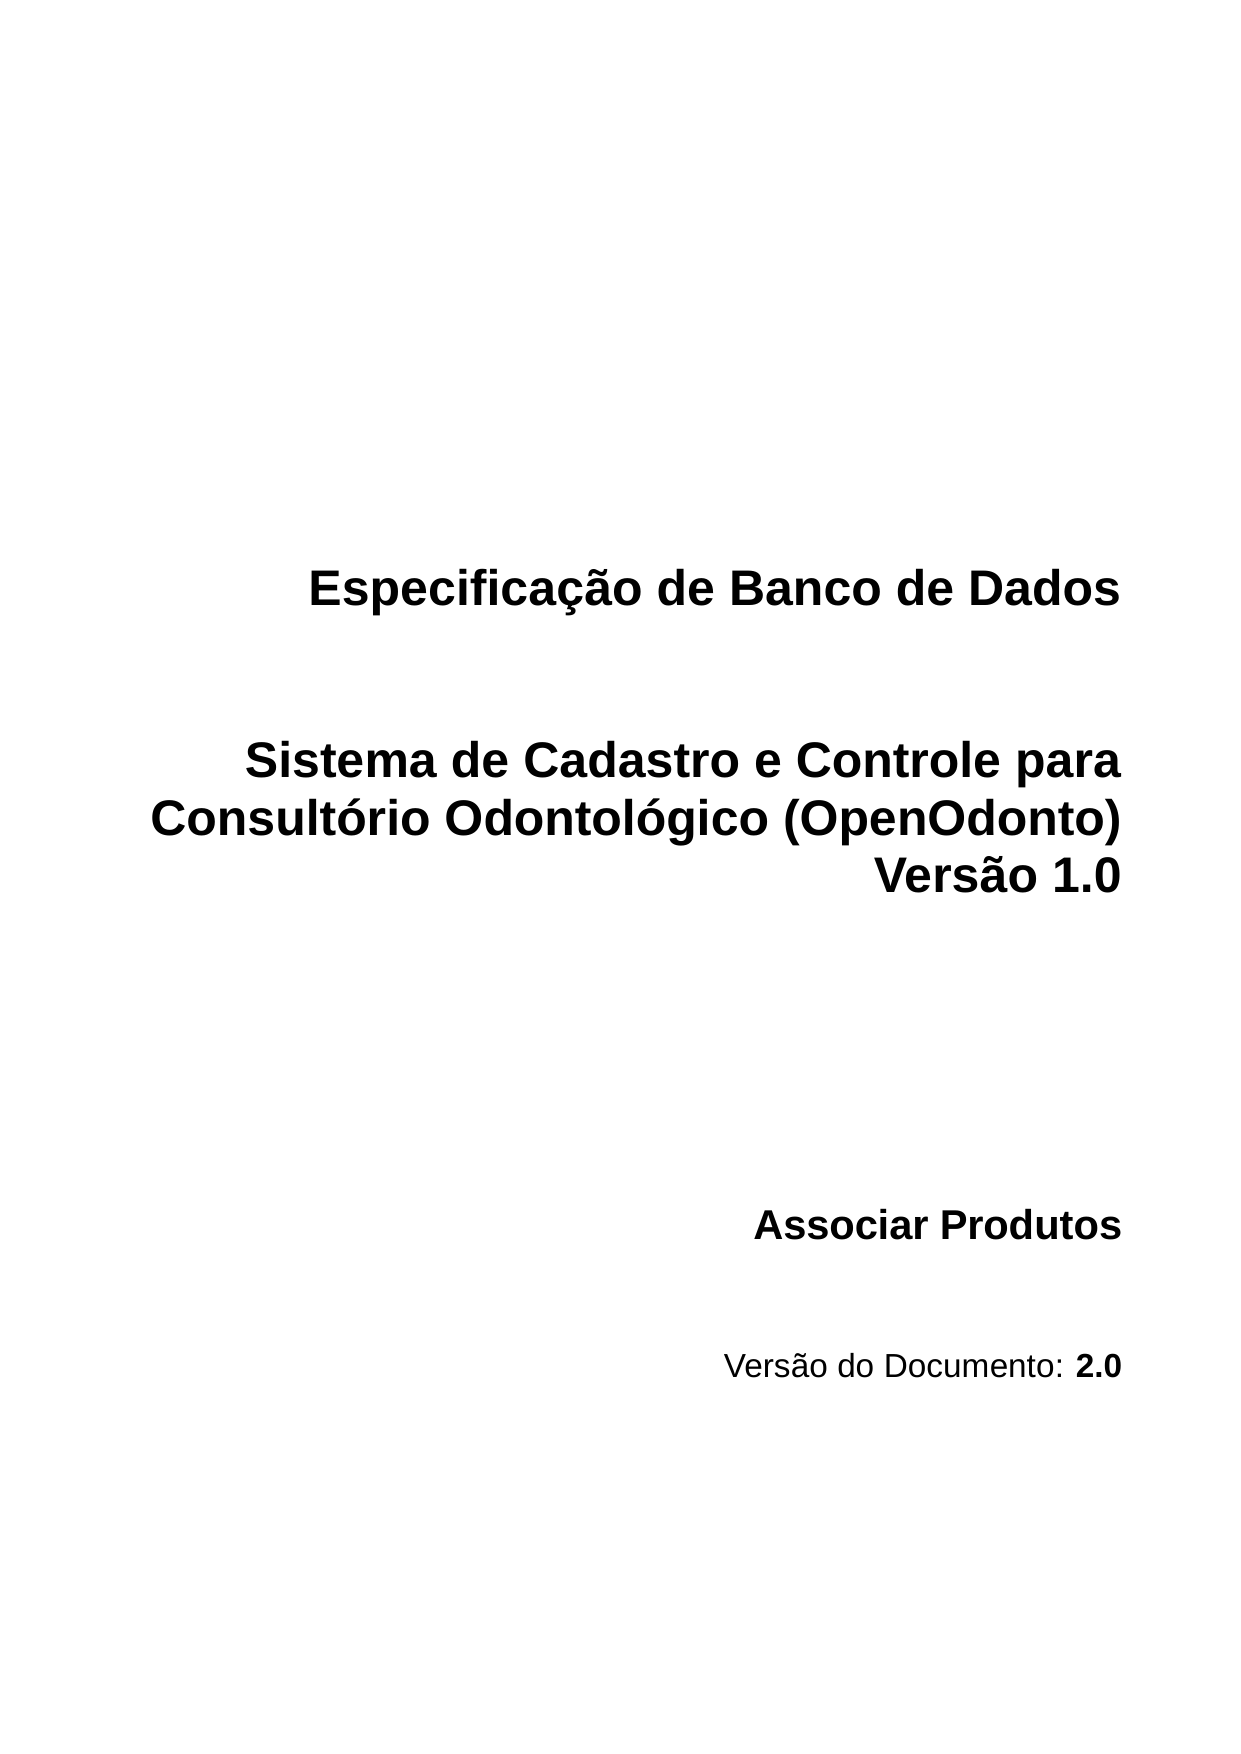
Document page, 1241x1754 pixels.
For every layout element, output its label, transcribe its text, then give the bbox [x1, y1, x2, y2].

text Sistema de Cadastro e Controle para Consultório Odontológico (OpenOdonto) Versão 1.0 [118, 731, 1122, 903]
text Versão do Documento: 2.0 [118, 1346, 1122, 1384]
text Especificação de Banco de Dados [118, 558, 1122, 616]
text Associar Produtos [118, 1200, 1122, 1248]
